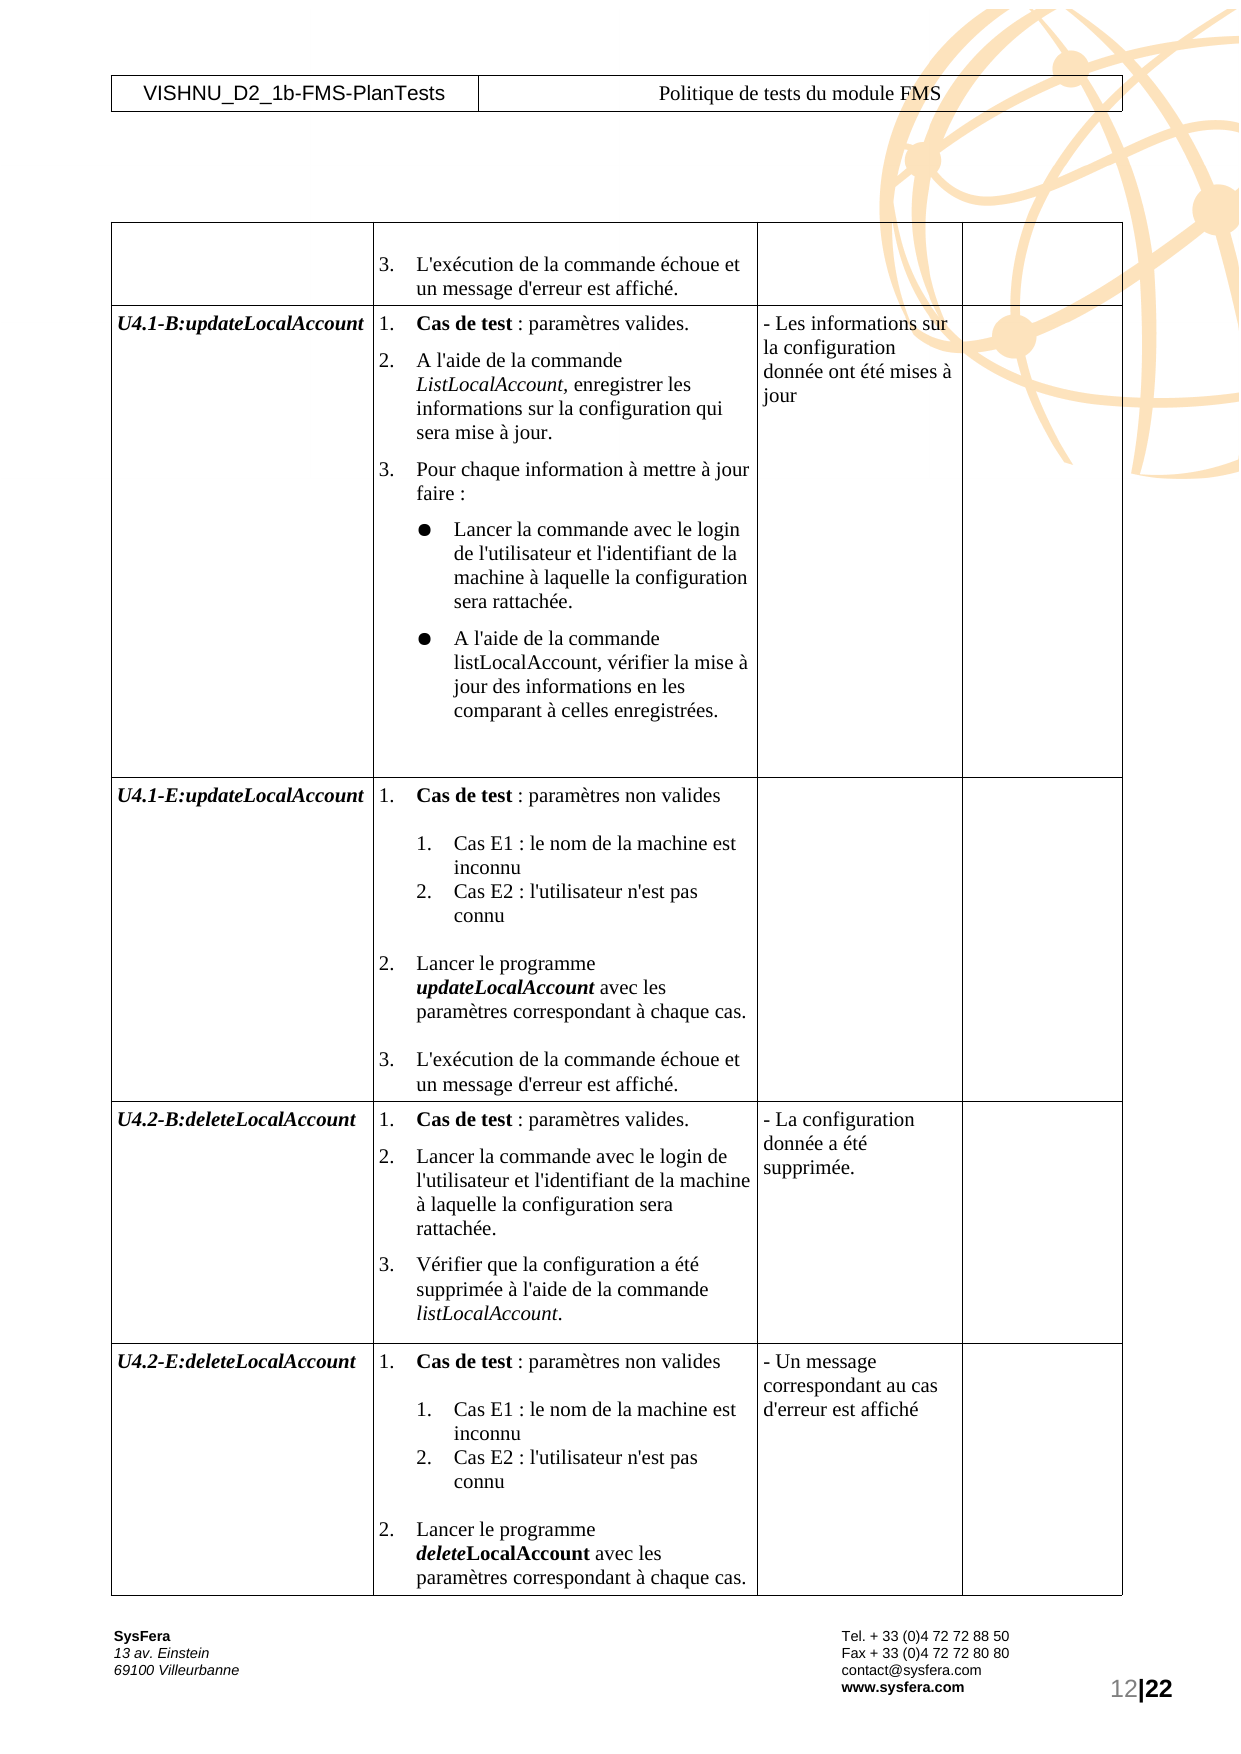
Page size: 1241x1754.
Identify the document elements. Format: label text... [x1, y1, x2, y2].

picture [758, 223, 962, 305]
table_cell - Un message correspondant au cas d'erreur est affiché [758, 1344, 962, 1595]
table_cell [963, 778, 1122, 1101]
picture [374, 306, 757, 479]
table_cell U4.2-E:deleteLocalAccount [112, 1344, 373, 1595]
table_cell Cas de test : paramètres non valides Cas E1 : le nom de la machine est inconnu Cas E2 : l'utilisateur n'est pas connu Lancer le programme updateLocalAccount avec les paramètres correspondant à chaque cas. L'exécution de la commande échoue et un message d'erreur est affiché. [374, 778, 757, 1101]
table_cell [963, 1102, 1122, 1343]
table_cell Cas de test : paramètres valides. A l'aide de la commande ListLocalAccount, enregistrer les informations sur la configuration qui sera mise à jour. Pour chaque information à mettre à jour faire : Lancer la commande avec le login de l'utilisateur et l'identifiant de la machine à laquelle la configuration sera rattachée. A l'aide de la commande listLocalAccount, vérifier la mise à jour des informations en les comparant à celles enregistrées. [374, 481, 757, 777]
picture [1, 9, 1239, 479]
table_cell U4.1-E:updateLocalAccount [112, 778, 373, 1101]
table_cell [963, 1344, 1122, 1595]
picture [112, 306, 373, 479]
picture [112, 223, 373, 305]
picture [963, 306, 1122, 479]
table_cell U4.1-B:updateLocalAccount [112, 481, 373, 777]
picture [758, 306, 962, 479]
table_cell Cas de test : paramètres non valides Cas E1 : le nom de la machine est inconnu Cas E2 : l'utilisateur n'est pas connu Lancer le programme deleteLocalAccount avec les paramètres correspondant à chaque cas. L'exécution de la commande échoue et un message d'erreur est affiché. [374, 1344, 757, 1595]
table_cell - La configuration donnée a été supprimée. [758, 1102, 962, 1343]
table_cell U4.2-B:deleteLocalAccount [112, 1102, 373, 1343]
picture [374, 223, 757, 305]
picture [963, 223, 1122, 305]
table_cell Cas de test : paramètres valides. Lancer la commande avec le login de l'utilisateur et l'identifiant de la machine à laquelle la configuration sera rattachée. Vérifier que la configuration a été supprimée à l'aide de la commande listLocalAccount. [374, 1102, 757, 1343]
table_cell [963, 481, 1122, 777]
table_cell - Les informations sur la configuration donnée ont été mises à jour [758, 481, 962, 777]
table_cell [758, 778, 962, 1101]
